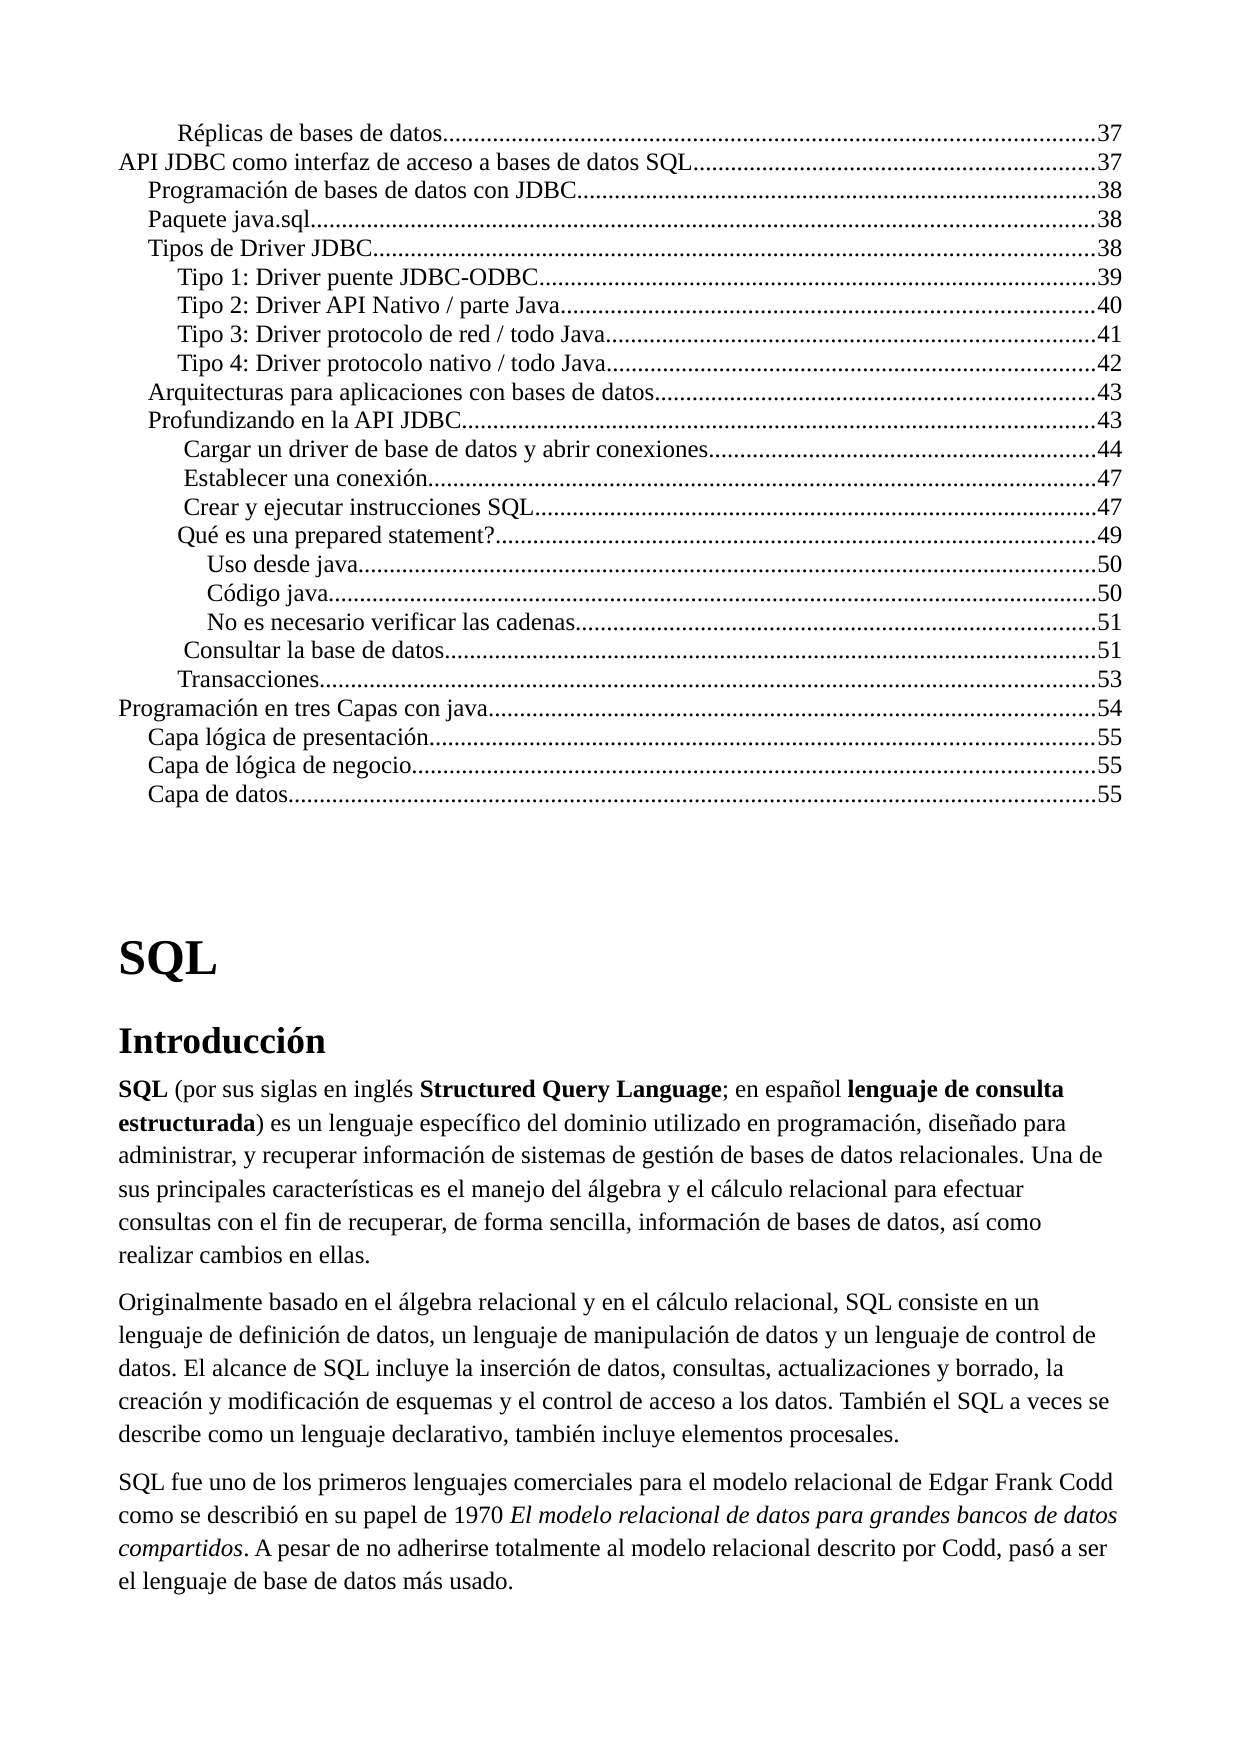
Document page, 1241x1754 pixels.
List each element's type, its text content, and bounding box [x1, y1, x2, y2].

text Réplicas de bases de datos 37 [177, 118, 1122, 147]
text Tipo 3: Driver protocolo de red / todo Java 41 [177, 319, 1122, 348]
text Uso desde java 50 [207, 549, 1122, 578]
text SQL fue uno de los primeros lenguajes comerciales para el modelo relacional de Edgar Frank Codd como se describió en su papel de 1970 El modelo relacional de datos para grandes bancos de datos compartidos. A pesar de no adherirse totalmente al modelo relacional descrito por Codd, pasó a ser el lenguaje de base de datos más usado. [118, 1467, 1122, 1595]
text Cargar un driver de base de datos y abrir conexiones 44 [177, 434, 1122, 463]
text Originalmente basado en el álgebra relacional y en el cálculo relacional, SQL consiste en un lenguaje de definición de datos, un lenguaje de manipulación de datos y un lenguaje de control de datos. El alcance de SQL incluye la inserción de datos, consultas, actualizaciones y borrado, la creación y modificación de esquemas y el control de acceso a los datos. También el SQL a veces se describe como un lenguaje declarativo, también incluye elementos procesales. [118, 1287, 1122, 1448]
text Consultar la base de datos 51 [177, 636, 1122, 664]
text Tipos de Driver JDBC 38 [148, 233, 1122, 262]
subtitle SQL [118, 928, 1122, 986]
text Programación en tres Capas con java 54 [118, 693, 1122, 722]
text Establecer una conexión 47 [177, 463, 1122, 492]
text Capa de lógica de negocio 55 [148, 751, 1122, 779]
text Tipo 2: Driver API Nativo / parte Java 40 [177, 291, 1122, 319]
text Programación de bases de datos con JDBC 38 [148, 176, 1122, 204]
subtitle Introducción [118, 1019, 1122, 1062]
text Código java 50 [207, 578, 1122, 607]
text SQL (por sus siglas en inglés Structured Query Language; en español lenguaje de consulta estructurada) es un lenguaje específico del dominio utilizado en programación, diseñado para administrar, y recuperar información de sistemas de gestión de bases de datos relacionales. Una de sus principales características es el manejo del álgebra y el cálculo relacional para efectuar consultas con el fin de recuperar, de forma sencilla, información de bases de datos, así como realizar cambios en ellas. [118, 1074, 1122, 1268]
text Tipo 1: Driver puente JDBC-ODBC 39 [177, 262, 1122, 291]
text Paquete java.sql 38 [148, 204, 1122, 233]
text Tipo 4: Driver protocolo nativo / todo Java 42 [177, 348, 1122, 377]
text Capa lógica de presentación 55 [148, 722, 1122, 751]
text Arquitecturas para aplicaciones con bases de datos 43 [148, 377, 1122, 406]
text Transacciones 53 [177, 664, 1122, 693]
text Profundizando en la API JDBC 43 [148, 406, 1122, 434]
text API JDBC como interfaz de acceso a bases de datos SQL 37 [118, 147, 1122, 176]
text Qué es una prepared statement? 49 [177, 521, 1122, 549]
text Crear y ejecutar instrucciones SQL 47 [177, 492, 1122, 521]
text No es necesario verificar las cadenas 51 [207, 607, 1122, 636]
text Capa de datos 55 [148, 779, 1122, 808]
